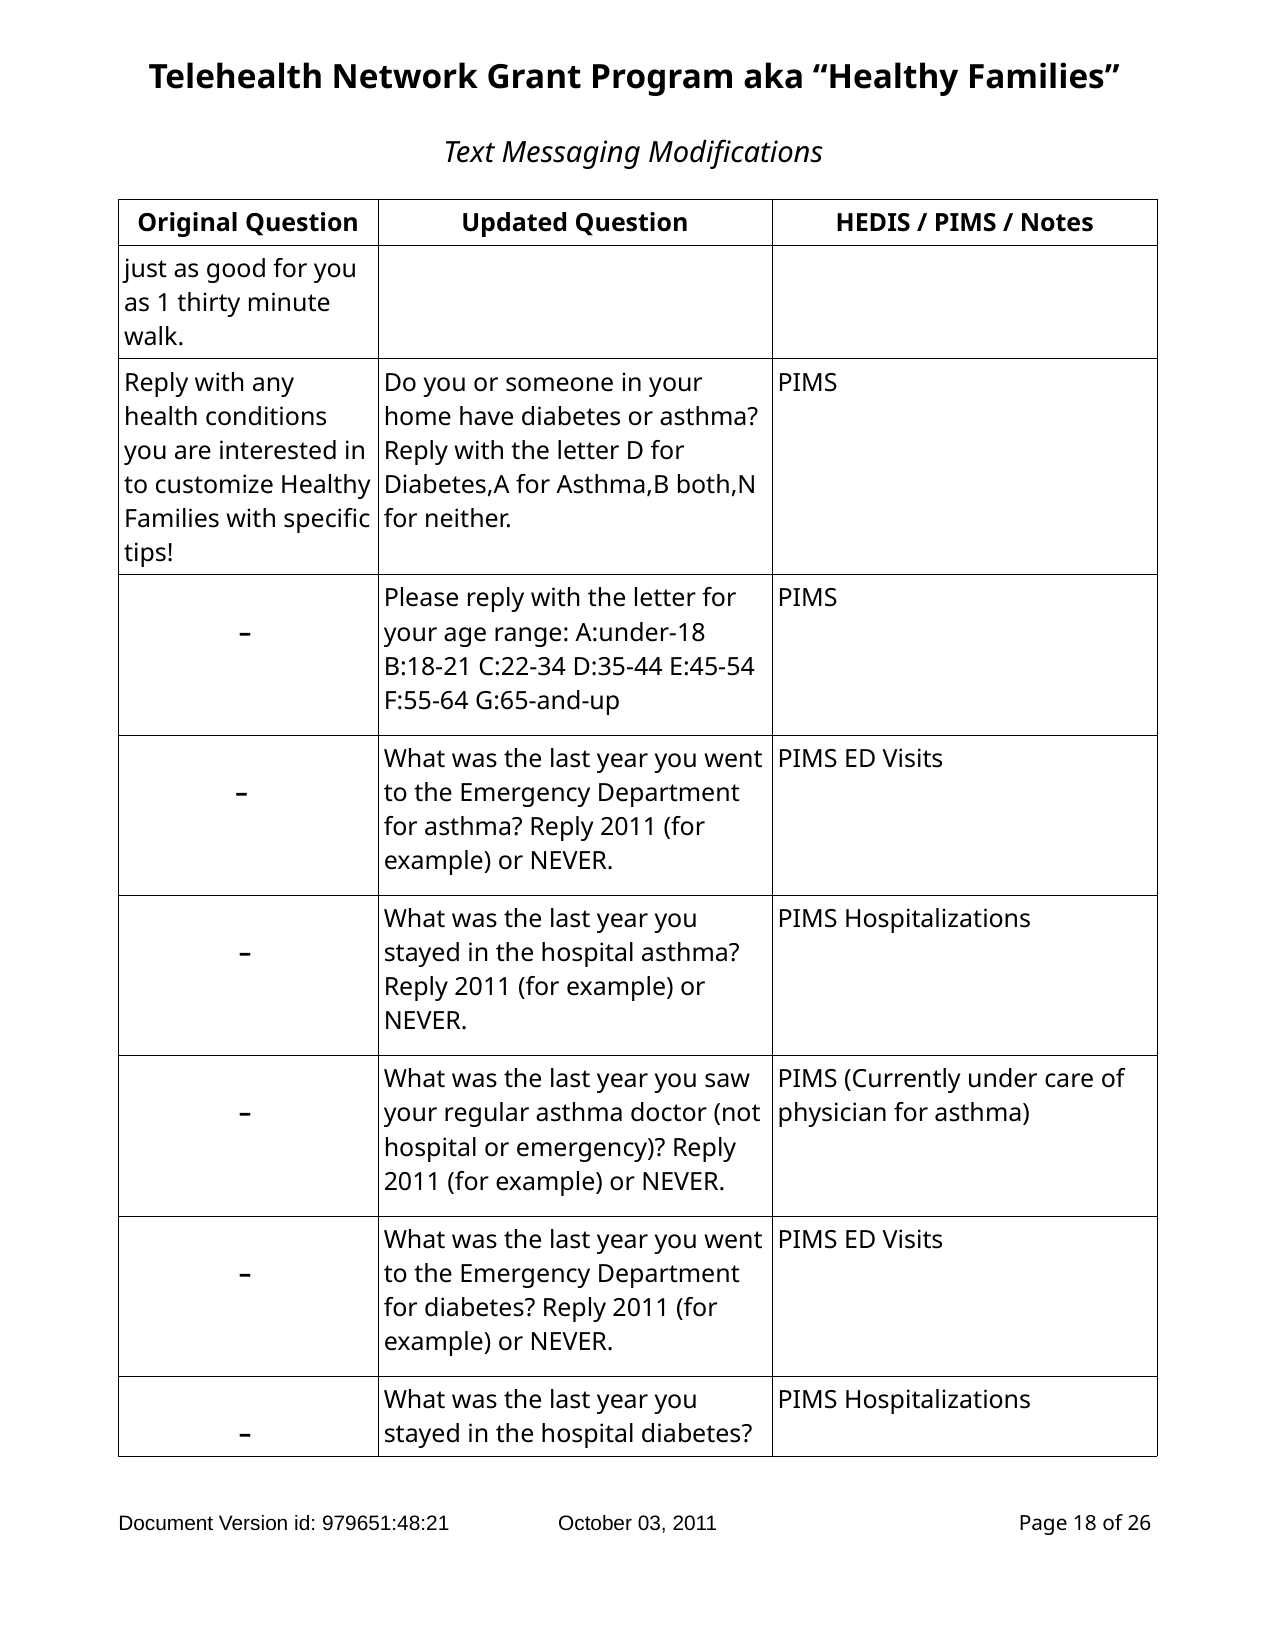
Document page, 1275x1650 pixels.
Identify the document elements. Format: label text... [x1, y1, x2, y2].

table_cell Do you or someone in your home have diabetes or asthma? Reply with the letter D for Diabetes,A for Asthma,B both,N for neither. [379, 359, 772, 574]
table_cell PIMS ED Visits [773, 1217, 1157, 1376]
table_cell PIMS ED Visits [773, 736, 1157, 895]
table_cell just as good for you as 1 thirty minute walk. [119, 246, 378, 358]
table_cell – [119, 1377, 378, 1456]
table_cell Please reply with the letter for your age range: A:under-18 B:18-21 C:22-34 D:35-44 E:45-54 F:55-64 G:65-and-up [379, 575, 772, 734]
table_cell What was the last year you went to the Emergency Department for asthma? Reply 2011 (for example) or NEVER. [379, 736, 772, 895]
table_cell What was the last year you stayed in the hospital asthma? Reply 2011 (for example) or NEVER. [379, 896, 772, 1055]
table_cell – [119, 1056, 378, 1216]
table_cell [379, 246, 772, 358]
table_cell – [119, 736, 378, 895]
table_header Updated Question [379, 200, 772, 244]
table_cell PIMS Hospitalizations [773, 896, 1157, 1055]
table_cell What was the last year you stayed in the hospital diabetes? [379, 1377, 772, 1456]
table_cell – [119, 896, 378, 1055]
table_cell PIMS (Currently under care of physician for asthma) [773, 1056, 1157, 1216]
table_cell Reply with any health conditions you are interested in to customize Healthy Families with specific tips! [119, 359, 378, 574]
table_cell PIMS [773, 575, 1157, 734]
table_cell PIMS [773, 359, 1157, 574]
table_cell What was the last year you went to the Emergency Department for diabetes? Reply 2011 (for example) or NEVER. [379, 1217, 772, 1376]
table_cell – [119, 575, 378, 734]
table_cell – [119, 1217, 378, 1376]
table_cell What was the last year you saw your regular asthma doctor (not hospital or emergency)? Reply 2011 (for example) or NEVER. [379, 1056, 772, 1216]
table_header HEDIS / PIMS / Notes [773, 200, 1157, 244]
table_header Original Question [119, 200, 378, 244]
table_cell PIMS Hospitalizations [773, 1377, 1157, 1456]
table_cell [773, 246, 1157, 358]
